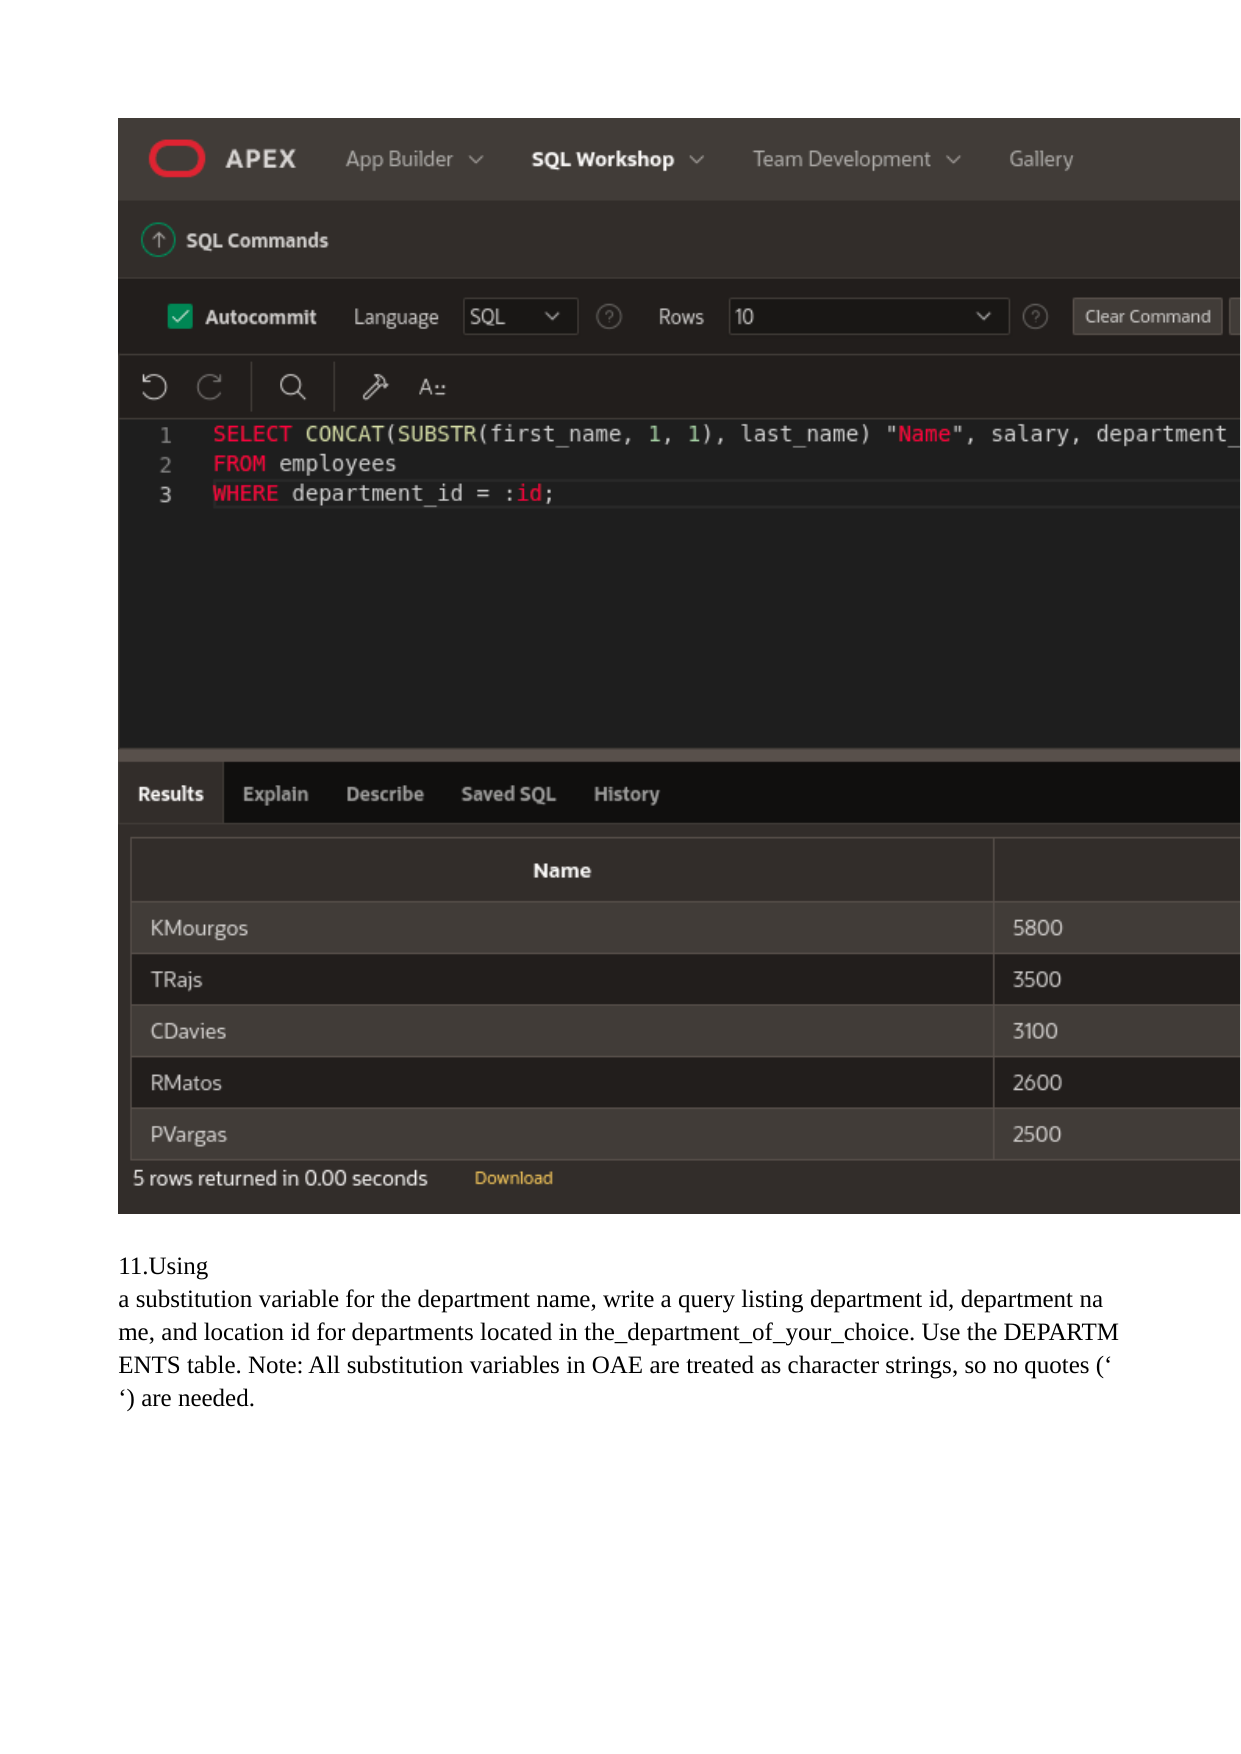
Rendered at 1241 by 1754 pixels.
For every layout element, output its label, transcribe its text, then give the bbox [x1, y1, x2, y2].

picture [118, 118, 1241, 1214]
text 11.Using a substitution variable for the department name, write a query listing department id, department name, and location id for departments located in the_department_of_your_choice. Use the DEPARTMENTS table. Note: All substitution variables in OAE are treated as character strings, so no quotes (‘ ‘) are needed. [118, 1251, 1122, 1412]
